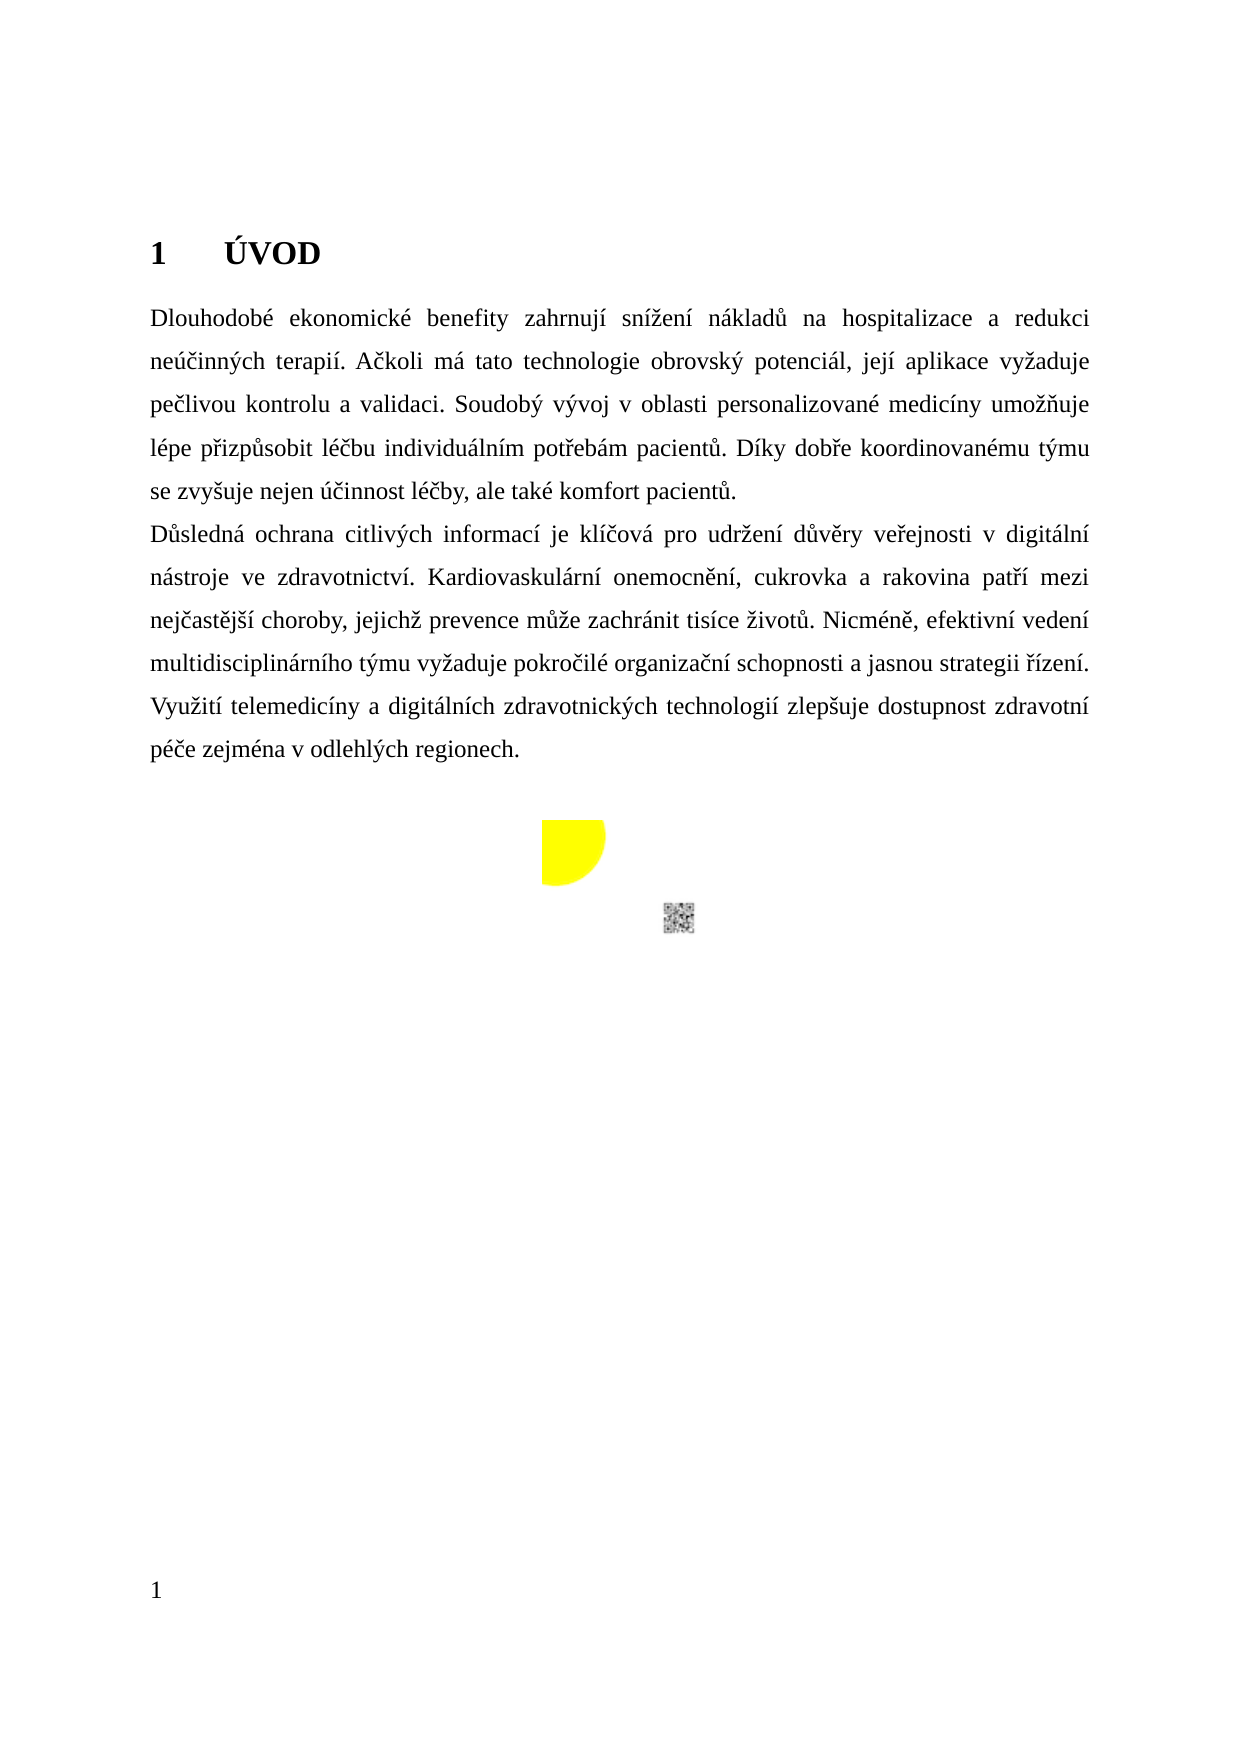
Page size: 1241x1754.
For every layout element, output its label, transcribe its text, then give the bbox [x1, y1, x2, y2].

text Dlouhodobé ekonomické benefity zahrnují snížení nákladů na hospitalizace a redukci neúčinných terapií. Ačkoli má tato technologie obrovský potenciál, její aplikace vyžaduje pečlivou kontrolu a validaci. Soudobý vývoj v oblasti personalizované medicíny umožňuje lépe přizpůsobit léčbu individuálním potřebám pacientů. Díky dobře koordinovanému týmu se zvyšuje nejen účinnost léčby, ale také komfort pacientů. [150, 303, 1090, 504]
text Důsledná ochrana citlivých informací je klíčová pro udržení důvěry veřejnosti v digitální nástroje ve zdravotnictví. Kardiovaskulární onemocnění, cukrovka a rakovina patří mezi nejčastější choroby, jejichž prevence může zachránit tisíce životů. Nicméně, efektivní vedení multidisciplinárního týmu vyžaduje pokročilé organizační schopnosti a jasnou strategii řízení. Využití telemedicíny a digitálních zdravotnických technologií zlepšuje dostupnost zdravotní péče zejména v odlehlých regionech. [150, 519, 1090, 763]
subtitle Úvod [150, 233, 1090, 272]
picture [542, 820, 699, 938]
